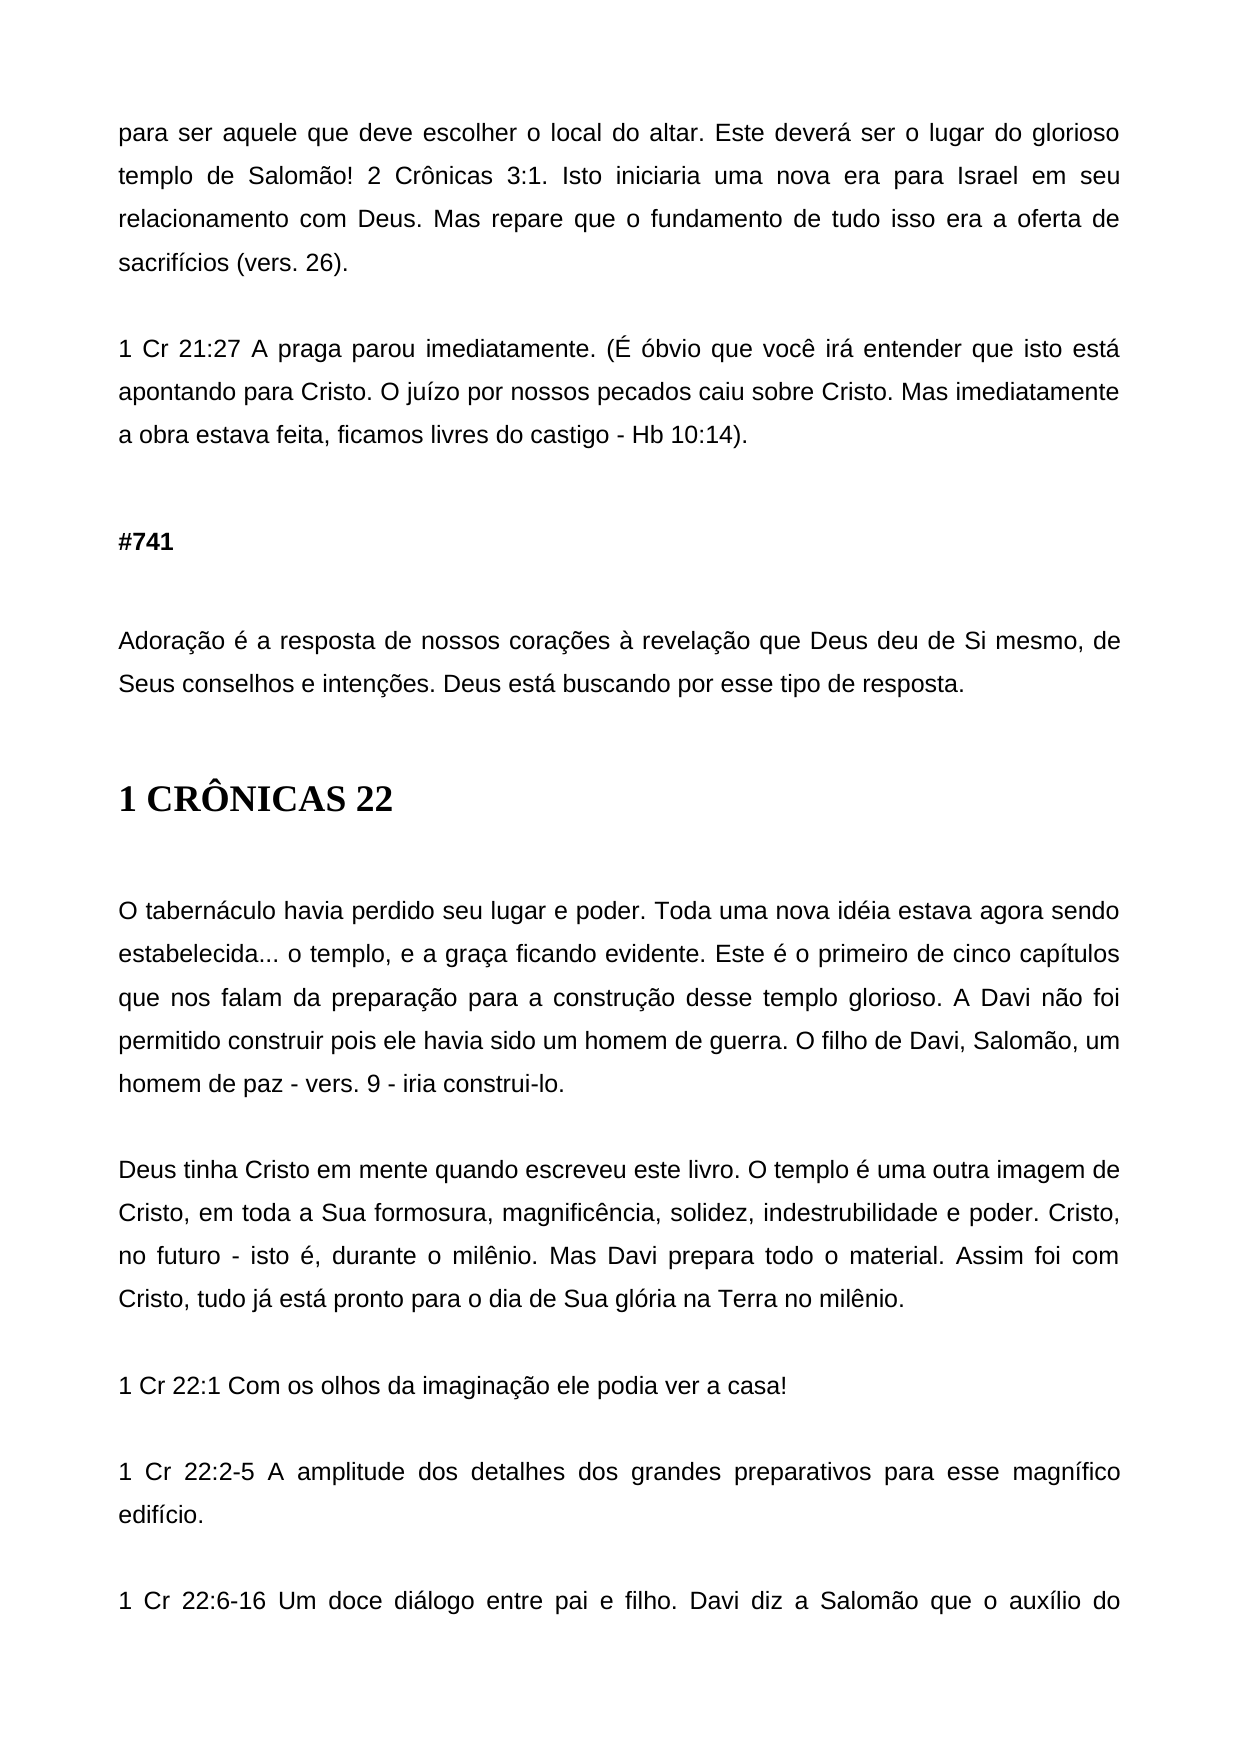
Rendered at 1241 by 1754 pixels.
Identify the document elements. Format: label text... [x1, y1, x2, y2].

text O tabernáculo havia perdido seu lugar e poder. Toda uma nova idéia estava agora sendo estabelecida... o templo, e a graça ficando evidente. Este é o primeiro de cinco capítulos que nos falam da preparação para a construção desse templo glorioso. A Davi não foi permitido construir pois ele havia sido um homem de guerra. O filho de Davi, Salomão, um homem de paz - vers. 9 - iria construi-lo. [118, 896, 1122, 1098]
text 1 Cr 22:2-5 A amplitude dos detalhes dos grandes preparativos para esse magnífico edifício. [118, 1457, 1122, 1529]
text para ser aquele que deve escolher o local do altar. Este deverá ser o lugar do glorioso templo de Salomão! 2 Crônicas 3:1. Isto iniciaria uma nova era para Israel em seu relacionamento com Deus. Mas repare que o fundamento de tudo isso era a oferta de sacrifícios (vers. 26). [118, 118, 1122, 276]
subtitle 1 CRÔNICAS 22 [118, 776, 1122, 819]
text 1 Cr 22:1 Com os olhos da imaginação ele podia ver a casa! [118, 1371, 1122, 1399]
text Adoração é a resposta de nossos corações à revelação que Deus deu de Si mesmo, de Seus conselhos e intenções. Deus está buscando por esse tipo de resposta. [118, 626, 1122, 698]
text 1 Cr 22:6-16 Um doce diálogo entre pai e filho. Davi diz a Salomão que o auxílio do [118, 1586, 1122, 1615]
subtitle #741 [118, 527, 1122, 556]
text Deus tinha Cristo em mente quando escreveu este livro. O templo é uma outra imagem de Cristo, em toda a Sua formosura, magnificência, solidez, indestrubilidade e poder. Cristo, no futuro - isto é, durante o milênio. Mas Davi prepara todo o material. Assim foi com Cristo, tudo já está pronto para o dia de Sua glória na Terra no milênio. [118, 1155, 1122, 1313]
text 1 Cr 21:27 A praga parou imediatamente. (É óbvio que você irá entender que isto está apontando para Cristo. O juízo por nossos pecados caiu sobre Cristo. Mas imediatamente a obra estava feita, ficamos livres do castigo - Hb 10:14). [118, 334, 1122, 449]
